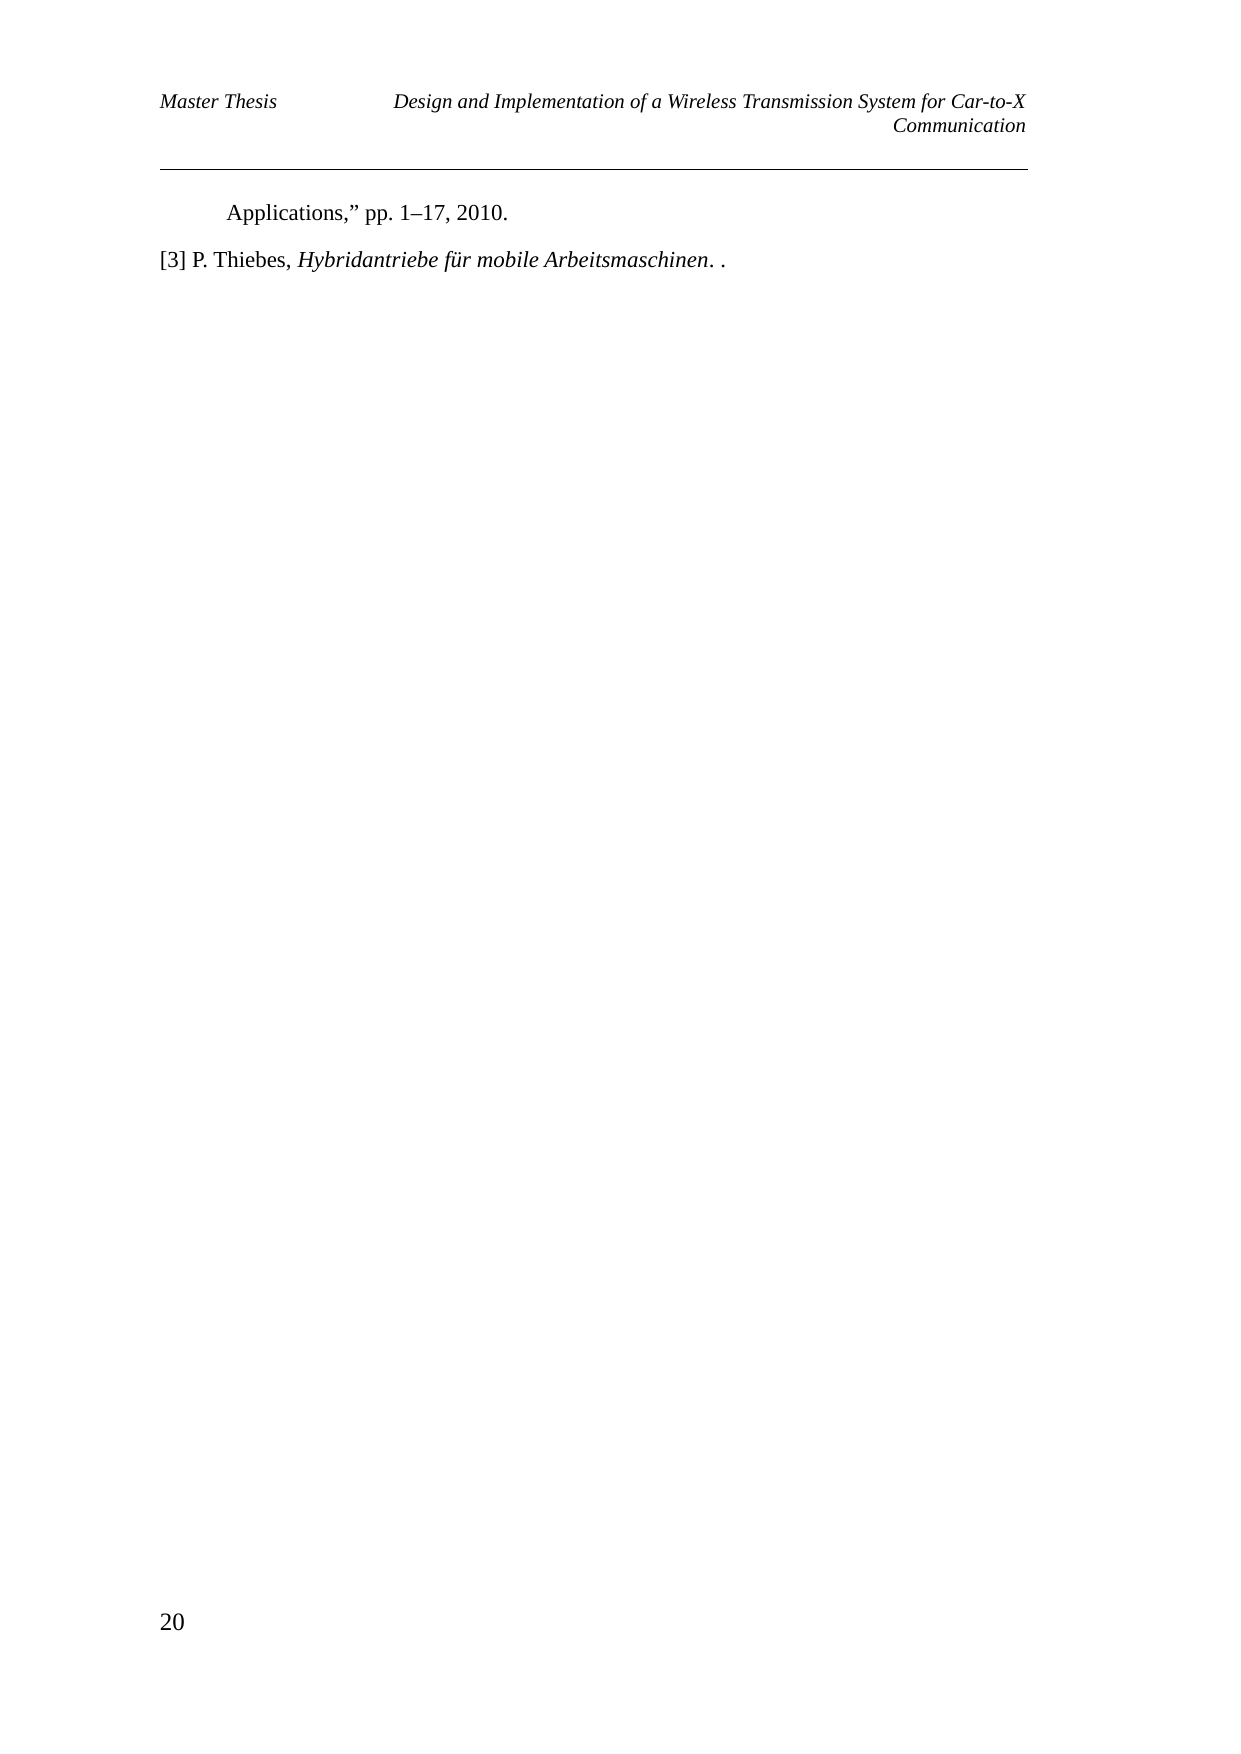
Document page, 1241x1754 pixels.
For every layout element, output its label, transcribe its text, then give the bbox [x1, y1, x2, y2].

text Applications,” pp. 1–17, 2010. [159, 199, 1028, 225]
text [3] P. Thiebes, Hybridantriebe für mobile Arbeitsmaschinen. . [159, 247, 1028, 273]
